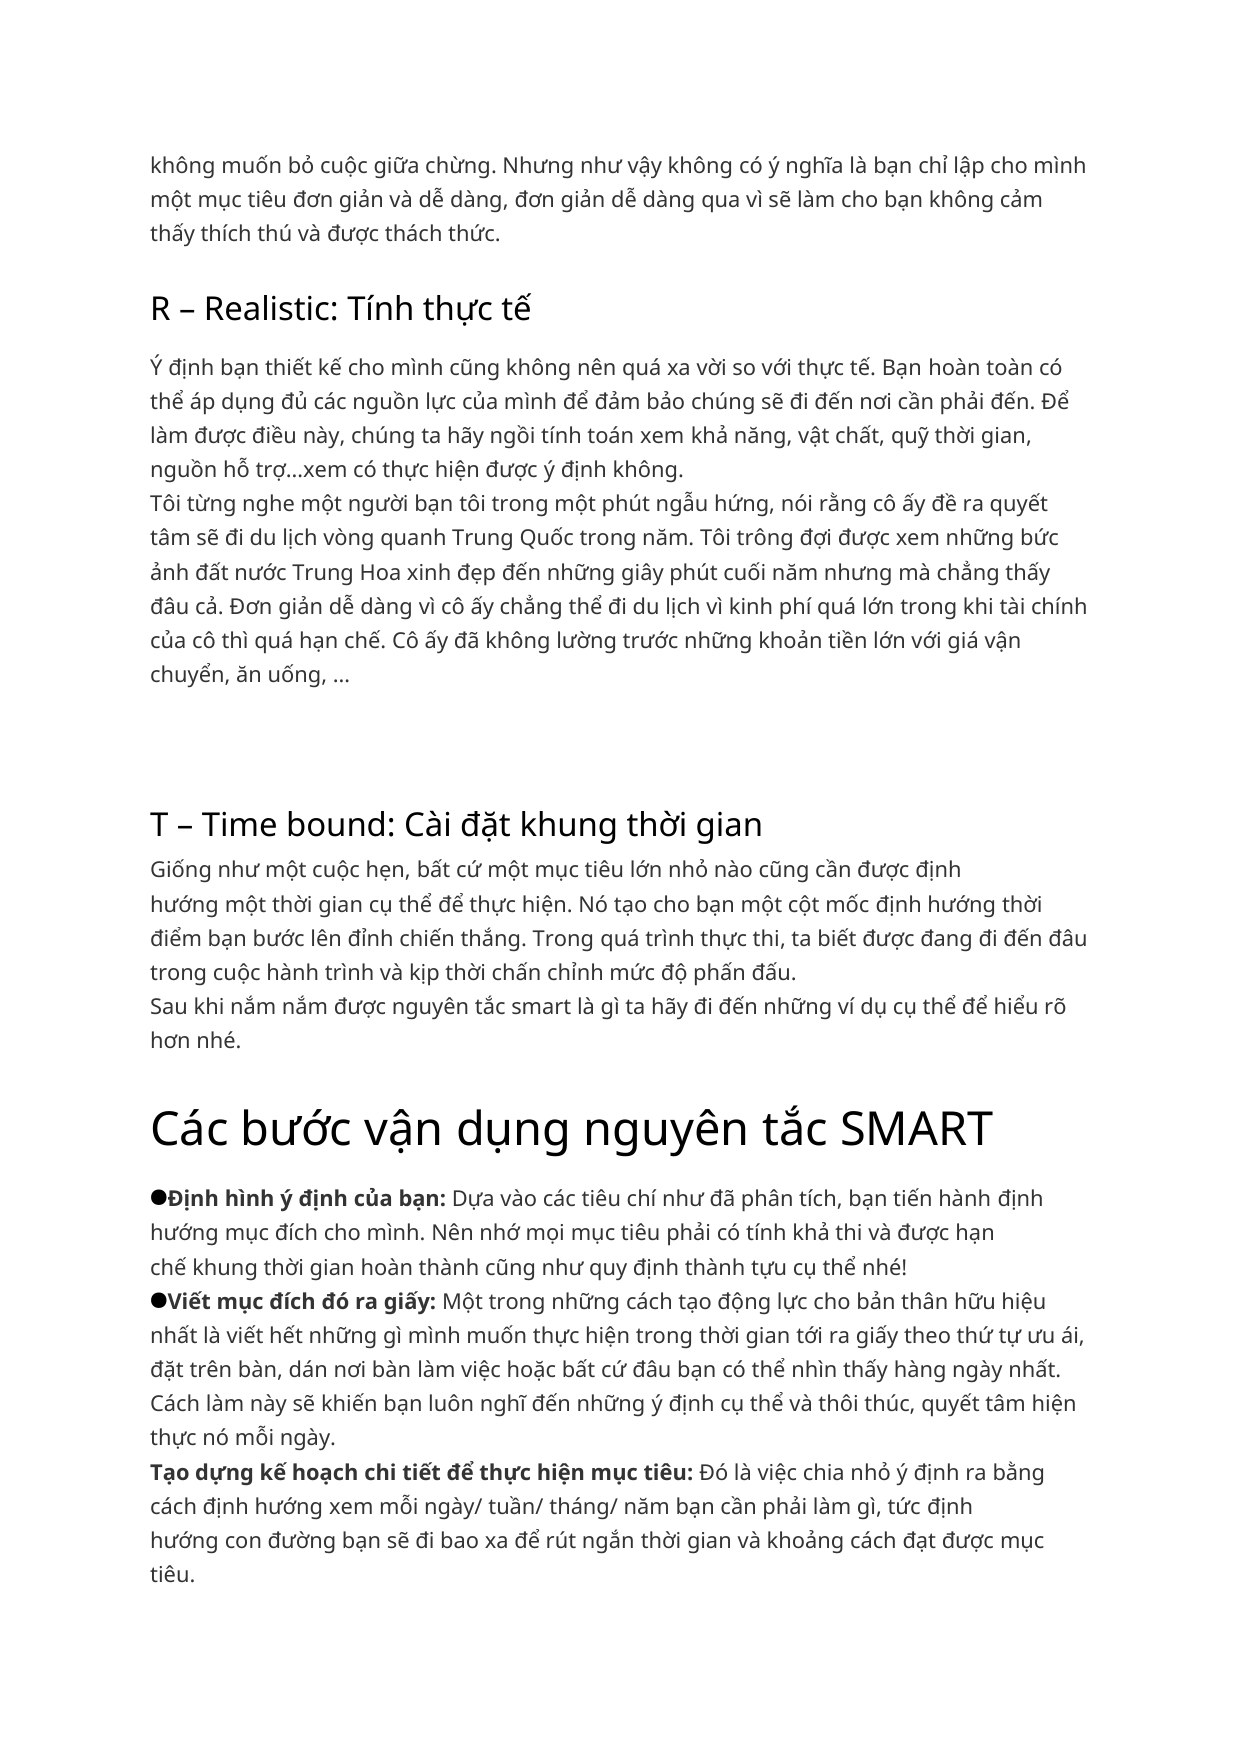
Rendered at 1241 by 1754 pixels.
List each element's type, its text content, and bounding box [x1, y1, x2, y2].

text không muốn bỏ cuộc giữa chừng. Nhưng như vậy không có ý nghĩa là bạn chỉ lập cho mình một mục tiêu đơn giản và dễ dàng, đơn giản dễ dàng qua vì sẽ làm cho bạn không cảm thấy thích thú và được thách thức. [150, 150, 1090, 248]
text Tôi từng nghe một người bạn tôi trong một phút ngẫu hứng, nói rằng cô ấy đề ra quyết tâm sẽ đi du lịch vòng quanh Trung Quốc trong năm. Tôi trông đợi được xem những bức ảnh đất nước Trung Hoa xinh đẹp đến những giây phút cuối năm nhưng mà chẳng thấy đâu cả. Đơn giản dễ dàng vì cô ấy chẳng thể đi du lịch vì kinh phí quá lớn trong khi tài chính của cô thì quá hạn chế. Cô ấy đã không lường trước những khoản tiền lớn với giá vận chuyển, ăn uống, … [150, 488, 1090, 689]
text Các bước vận dụng nguyên tắc SMART [150, 1059, 1090, 1159]
text Sau khi nắm nắm được nguyên tắc smart là gì ta hãy đi đến những ví dụ cụ thể để hiểu rõ hơn nhé. [150, 991, 1090, 1055]
text Ý định bạn thiết kế cho mình cũng không nên quá xa vời so với thực tế. Bạn hoàn toàn có thể áp dụng đủ các nguồn lực của mình để đảm bảo chúng sẽ đi đến nơi cần phải đến. Để làm được điều này, chúng ta hãy ngồi tính toán xem khả năng, vật chất, quỹ thời gian, nguồn hỗ trợ…xem có thực hiện được ý định không. [150, 351, 1090, 484]
list Định hình ý định của bạn: Dựa vào các tiêu chí như đã phân tích, bạn tiến hành định hướng mục đích cho mình. Nên nhớ mọi mục tiêu phải có tính khả thi và được hạn chế khung thời gian hoàn thành cũng như quy định thành tựu cụ thể nhé! [150, 1183, 1090, 1281]
text R – Realistic: Tính thực tế [150, 252, 1090, 330]
text Tạo dựng kế hoạch chi tiết để thực hiện mục tiêu: Đó là việc chia nhỏ ý định ra bằng cách định hướng xem mỗi ngày/ tuần/ tháng/ năm bạn cần phải làm gì, tức định hướng con đường bạn sẽ đi bao xa để rút ngắn thời gian và khoảng cách đạt được mục tiêu. [150, 1457, 1090, 1589]
subtitle T – Time bound: Cài đặt khung thời gian [150, 801, 1090, 846]
list Viết mục đích đó ra giấy: Một trong những cách tạo động lực cho bản thân hữu hiệu nhất là viết hết những gì mình muốn thực hiện trong thời gian tới ra giấy theo thứ tự ưu ái, đặt trên bàn, dán nơi bàn làm việc hoặc bất cứ đâu bạn có thể nhìn thấy hàng ngày nhất. Cách làm này sẽ khiến bạn luôn nghĩ đến những ý định cụ thể và thôi thúc, quyết tâm hiện thực nó mỗi ngày. [150, 1286, 1090, 1452]
text Giống như một cuộc hẹn, bất cứ một mục tiêu lớn nhỏ nào cũng cần được định hướng một thời gian cụ thể để thực hiện. Nó tạo cho bạn một cột mốc định hướng thời điểm bạn bước lên đỉnh chiến thắng. Trong quá trình thực thi, ta biết được đang đi đến đâu trong cuộc hành trình và kịp thời chấn chỉnh mức độ phấn đấu. [150, 854, 1090, 987]
